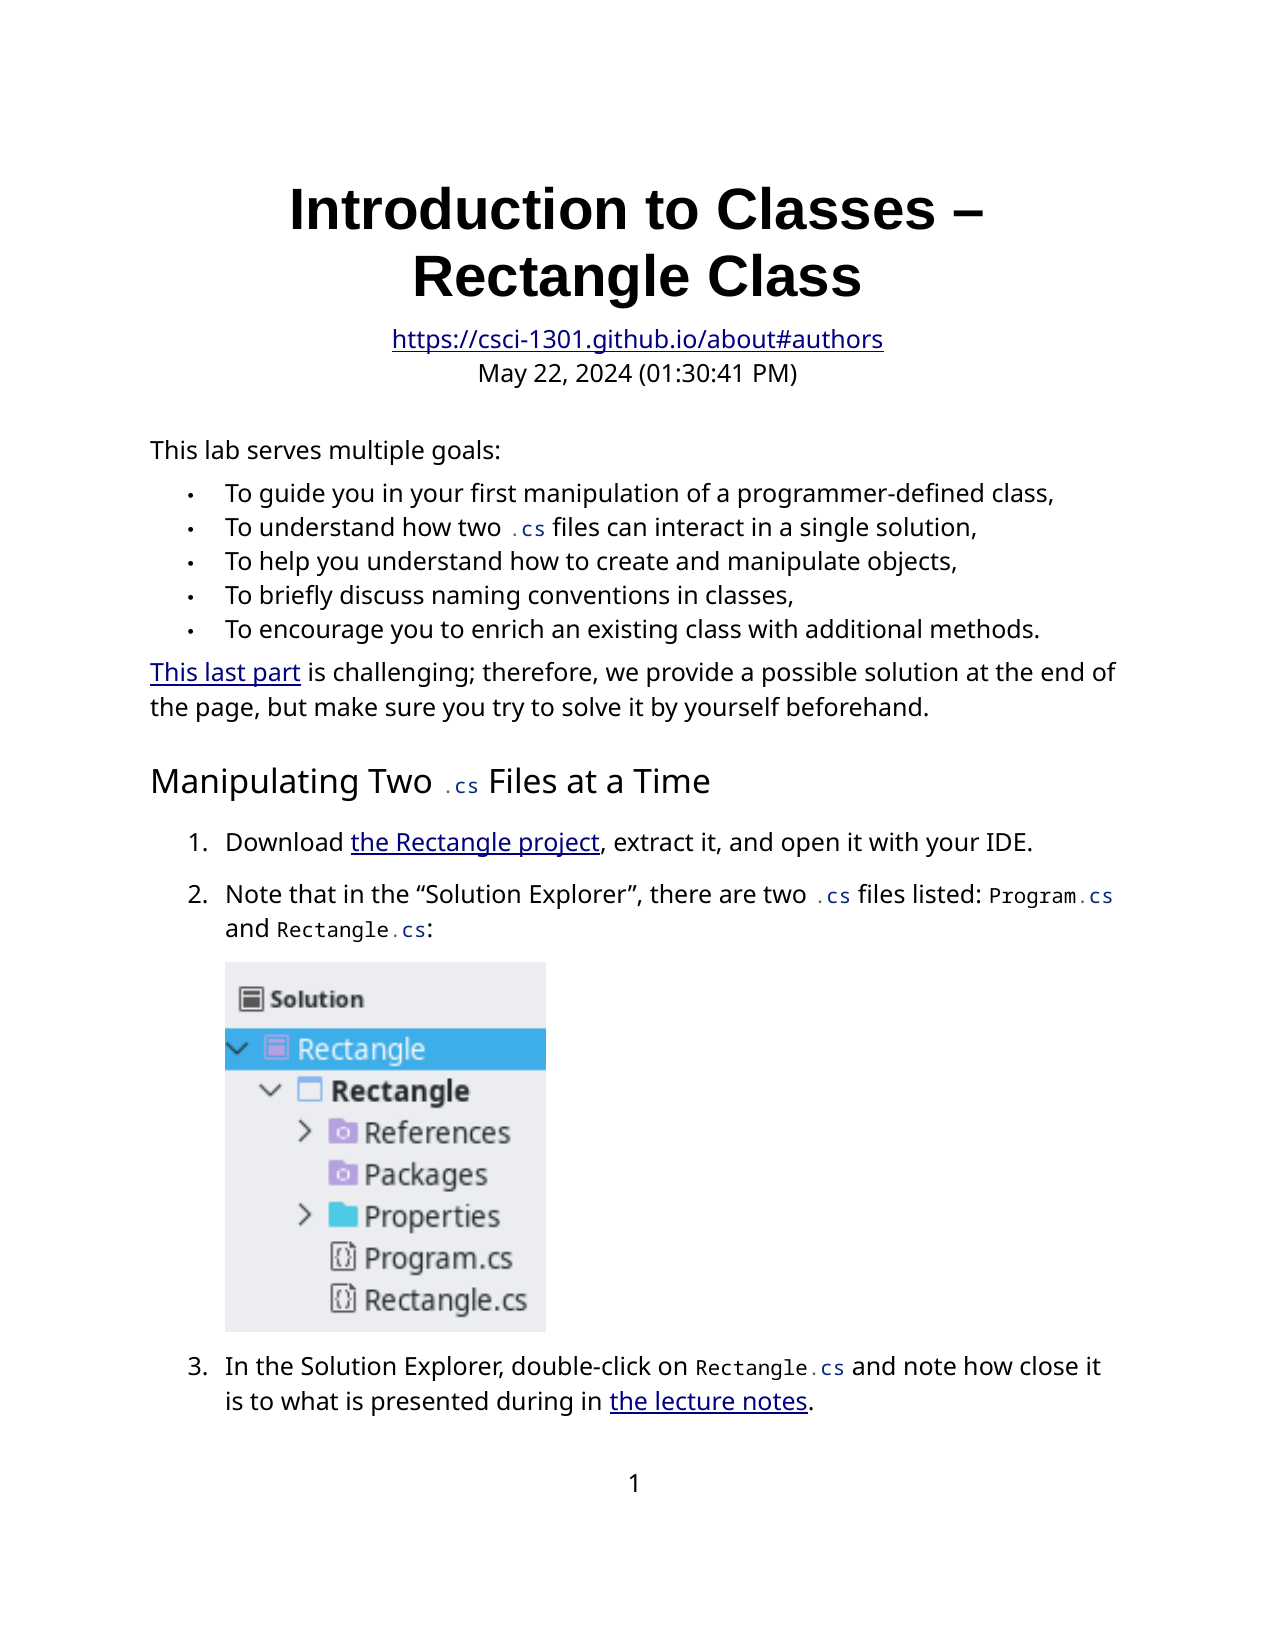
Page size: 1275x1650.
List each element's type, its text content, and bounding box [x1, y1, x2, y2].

list To briefly discuss naming conventions in classes, [187, 578, 1125, 612]
list In the Solution Explorer, double-click on Rectangle.cs and note how close it is to what is presented during in the lecture notes. [187, 1349, 1125, 1417]
list Download the Rectangle project, extract it, and open it with your IDE. [187, 824, 1125, 858]
list To guide you in your first manipulation of a programmer-defined class, [187, 476, 1125, 510]
list To help you understand how to create and manipulate objects, [187, 544, 1125, 578]
list To encourage you to enrich an existing class with additional methods. [187, 612, 1125, 646]
text May 22, 2024 (01:30:41 PM) [150, 356, 1125, 390]
list To understand how two .cs files can interact in a single solution, [187, 510, 1125, 544]
text This lab serves multiple goals: [150, 433, 1125, 467]
text This last part is challenging; therefore, we provide a possible solution at the end of the page, but make sure you try to solve it by yourself beforehand. [150, 655, 1125, 723]
title Introduction to Classes – Rectangle Class [150, 175, 1125, 309]
picture [225, 962, 546, 1332]
text https://csci-1301.github.io/about#authors [150, 322, 1125, 356]
subtitle Manipulating Two .cs Files at a Time [150, 757, 1125, 803]
list Note that in the “Solution Explorer”, there are two .cs files listed: Program.cs and Rectangle.cs: [187, 876, 1125, 944]
